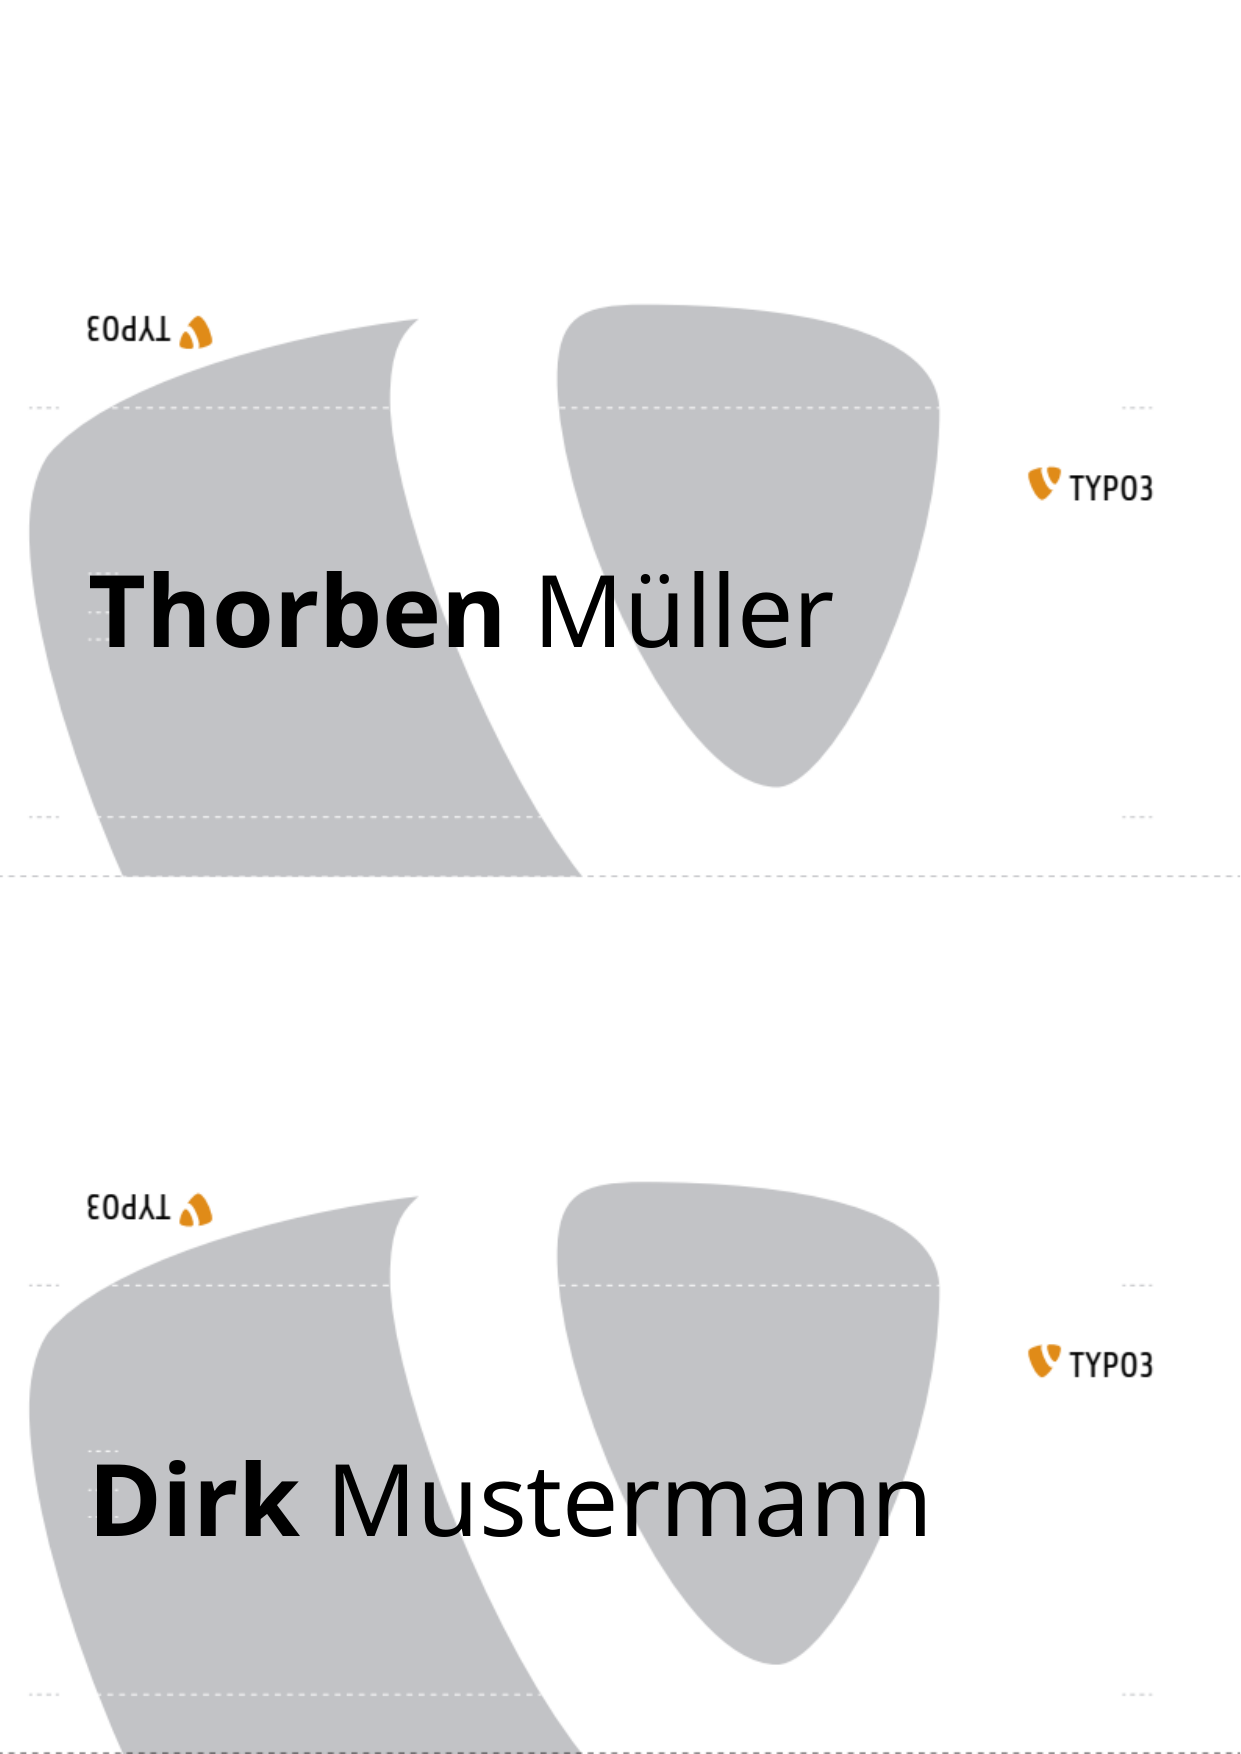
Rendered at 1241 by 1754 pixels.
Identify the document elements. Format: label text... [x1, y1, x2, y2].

text Thorben Müller [88, 540, 1240, 677]
text Dirk Mustermann [88, 1429, 1240, 1566]
